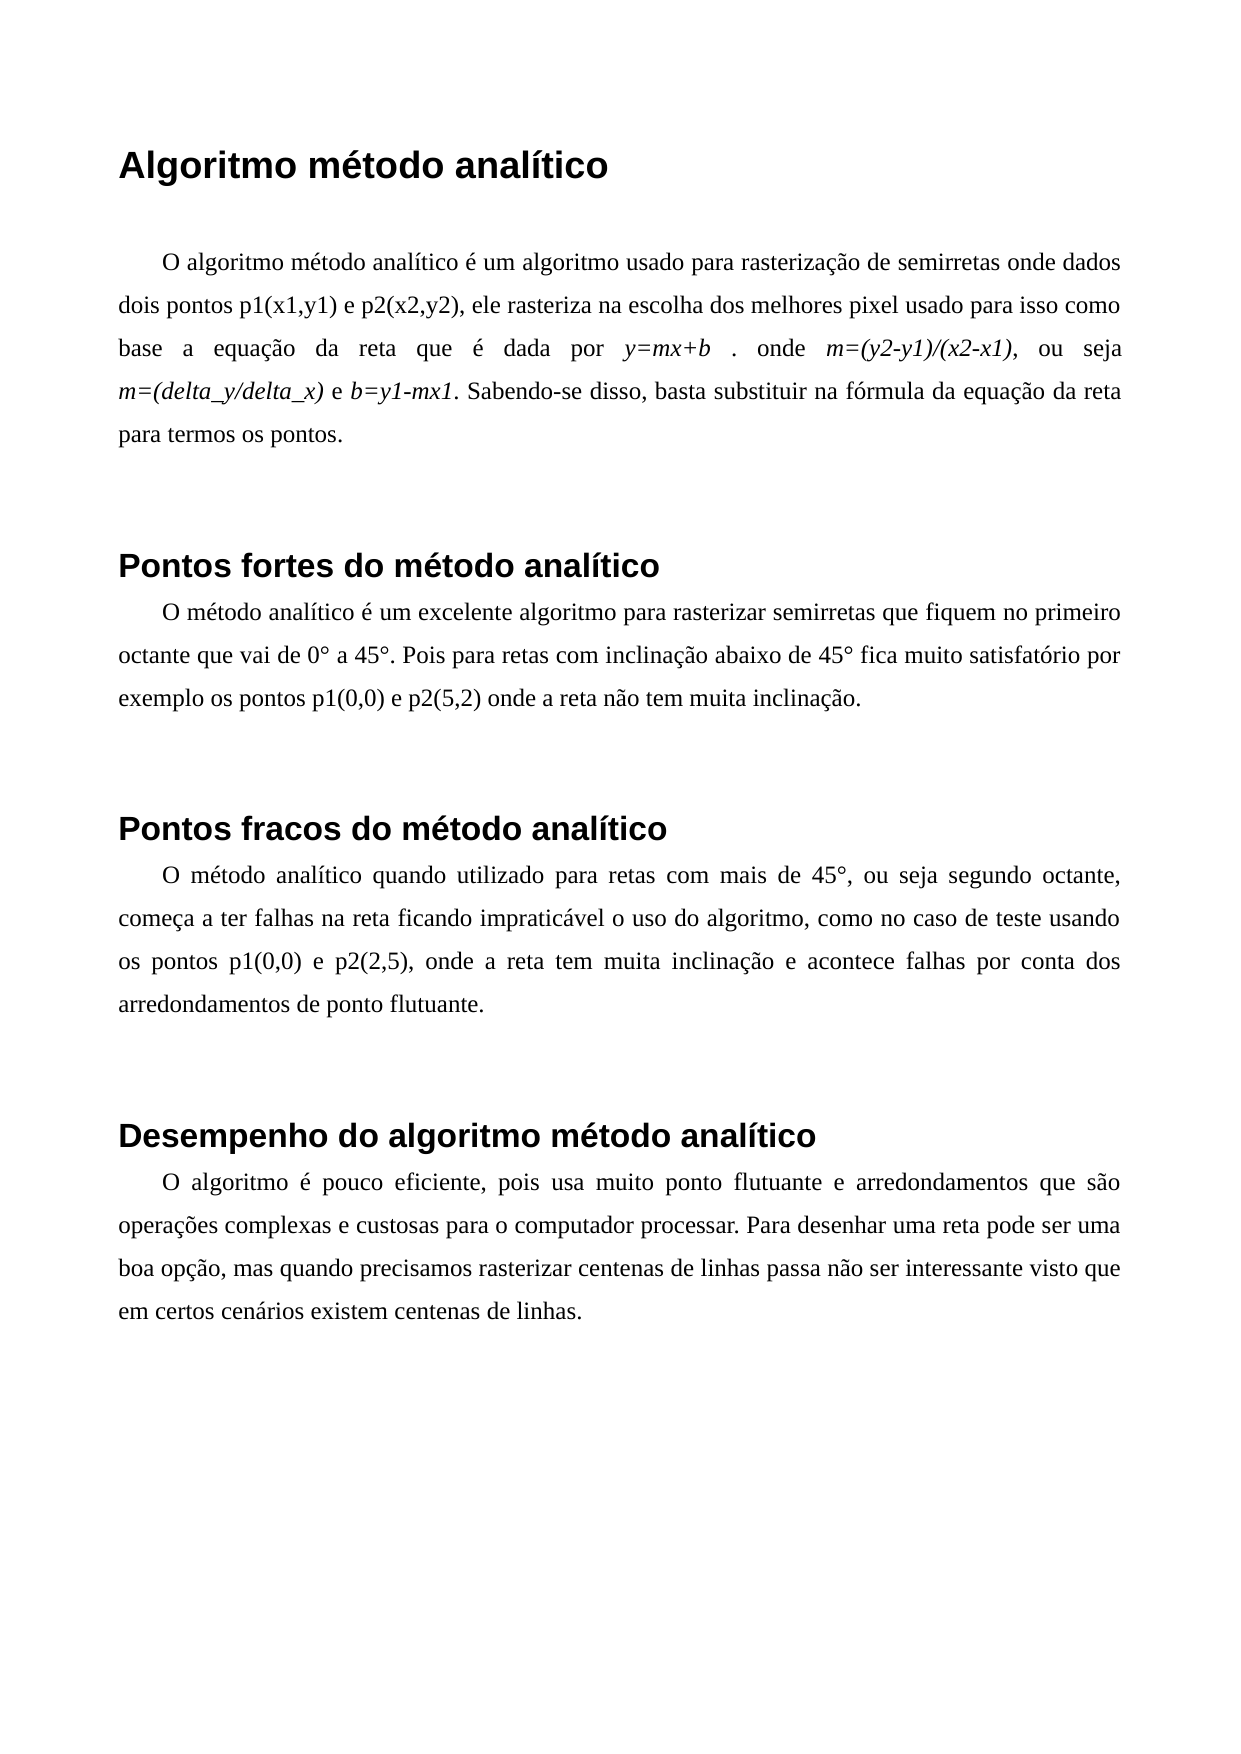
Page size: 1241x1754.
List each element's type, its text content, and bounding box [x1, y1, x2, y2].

text O método analítico quando utilizado para retas com mais de 45°, ou seja segundo octante, começa a ter falhas na reta ficando impraticável o uso do algoritmo, como no caso de teste usando os pontos p1(0,0) e p2(2,5), onde a reta tem muita inclinação e acontece falhas por conta dos arredondamentos de ponto flutuante. [118, 860, 1122, 1018]
text O algoritmo é pouco eficiente, pois usa muito ponto flutuante e arredondamentos que são operações complexas e custosas para o computador processar. Para desenhar uma reta pode ser uma boa opção, mas quando precisamos rasterizar centenas de linhas passa não ser interessante visto que em certos cenários existem centenas de linhas. [118, 1167, 1122, 1325]
subtitle Desempenho do algoritmo método analítico [118, 1116, 1122, 1154]
subtitle Pontos fracos do método analítico [118, 809, 1122, 848]
subtitle Algoritmo método analítico [118, 143, 1122, 187]
text O algoritmo método analítico é um algoritmo usado para rasterização de semirretas onde dados dois pontos p1(x1,y1) e p2(x2,y2), ele rasteriza na escolha dos melhores pixel usado para isso como base a equação da reta que é dada por y=mx+b . onde m=(y2-y1)/(x2-x1), ou seja m=(delta_y/delta_x) e b=y1-mx1. Sabendo-se disso, basta substituir na fórmula da equação da reta para termos os pontos. [118, 247, 1122, 448]
text O método analítico é um excelente algoritmo para rasterizar semirretas que fiquem no primeiro octante que vai de 0° a 45°. Pois para retas com inclinação abaixo de 45° fica muito satisfatório por exemplo os pontos p1(0,0) e p2(5,2) onde a reta não tem muita inclinação. [118, 597, 1122, 712]
subtitle Pontos fortes do método analítico [118, 546, 1122, 584]
